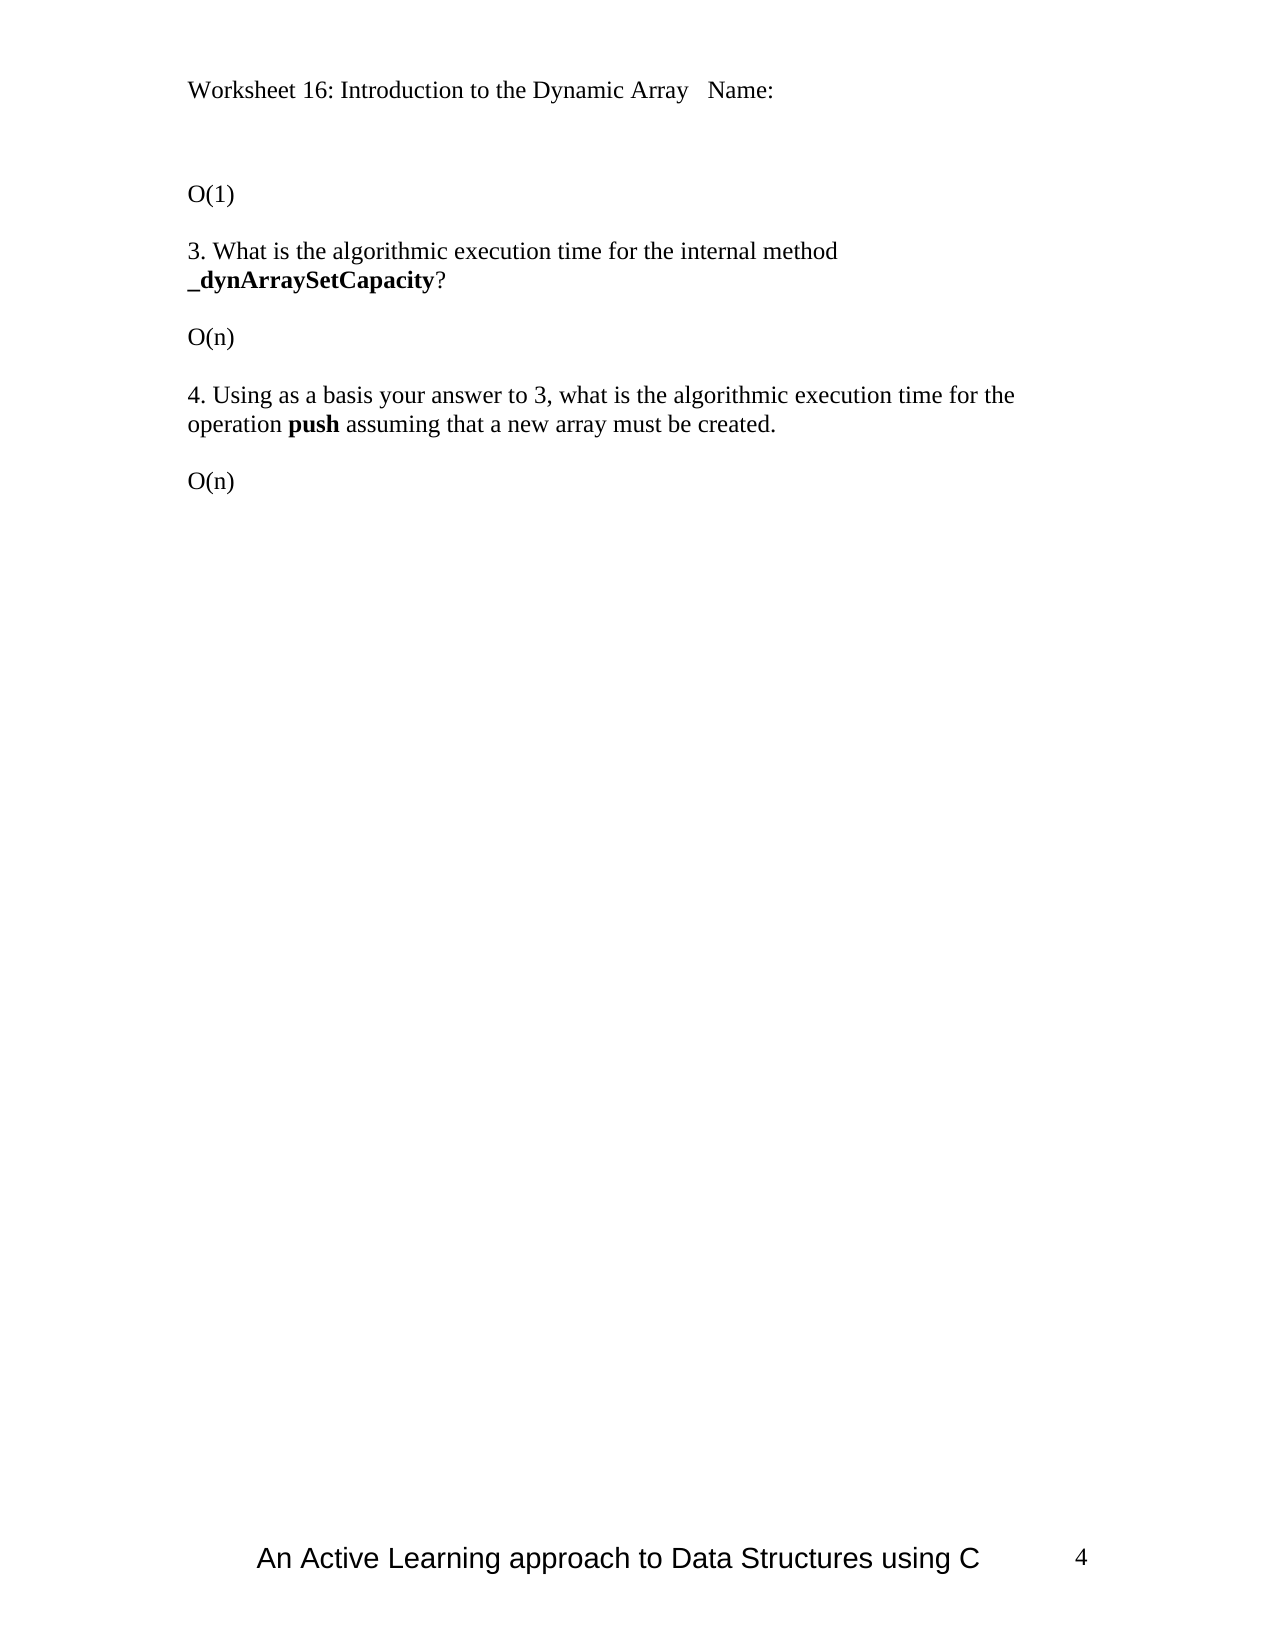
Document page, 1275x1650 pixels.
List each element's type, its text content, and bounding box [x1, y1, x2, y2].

text O(n) [187, 322, 1087, 351]
text 4. Using as a basis your answer to 3, what is the algorithmic execution time for the operation push assuming that a new array must be created. [187, 380, 1087, 437]
text O(1) [187, 179, 1087, 207]
text O(n) [187, 466, 1087, 495]
text 3. What is the algorithmic execution time for the internal method _dynArraySetCapacity? [187, 236, 1087, 294]
